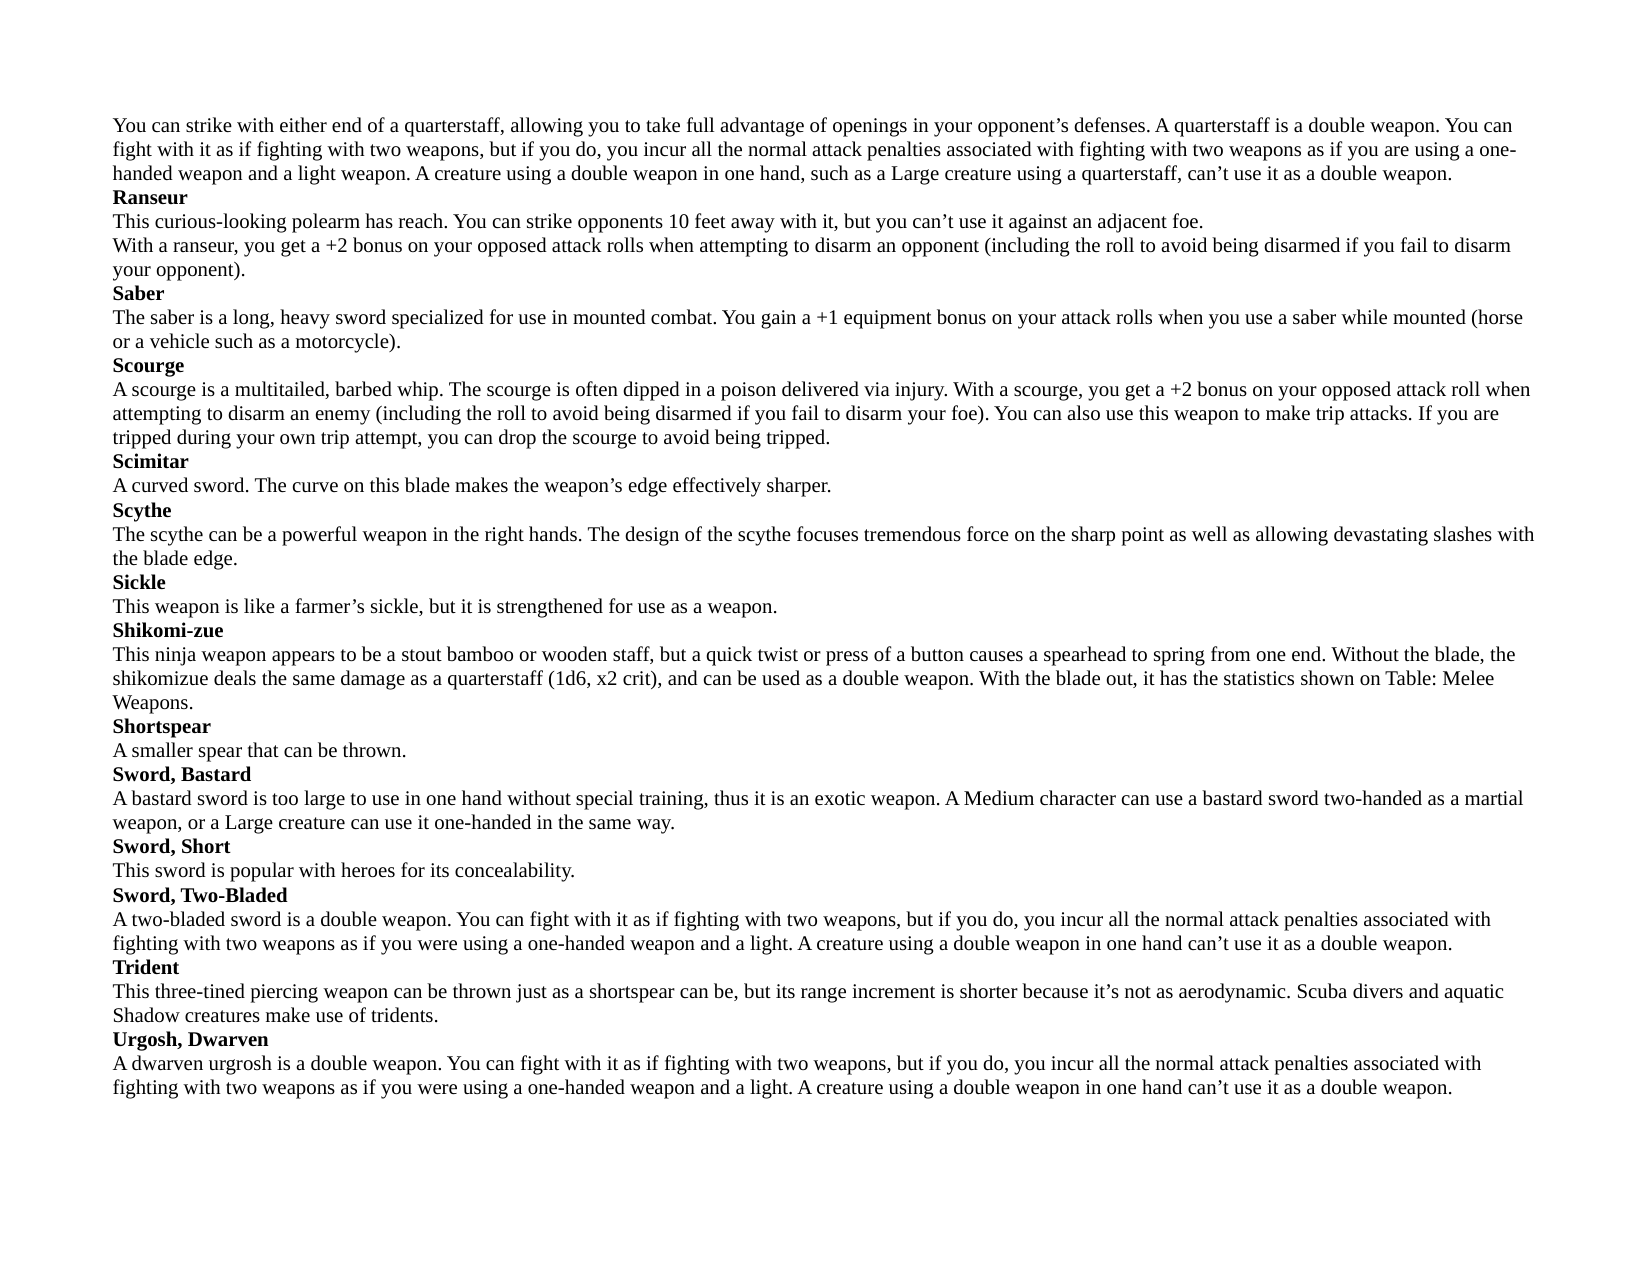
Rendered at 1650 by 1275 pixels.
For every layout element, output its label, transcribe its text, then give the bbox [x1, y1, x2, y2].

text With a ranseur, you get a +2 bonus on your opposed attack rolls when attempting to disarm an opponent (including the roll to avoid being disarmed if you fail to disarm your opponent). [112, 233, 1537, 281]
text A smaller spear that can be thrown. [112, 738, 1537, 762]
text Shortspear [112, 714, 1537, 738]
text Urgosh, Dwarven [112, 1027, 1537, 1051]
text You can strike with either end of a quarterstaff, allowing you to take full advantage of openings in your opponent’s defenses. A quarterstaff is a double weapon. You can fight with it as if fighting with two weapons, but if you do, you incur all the normal attack penalties associated with fighting with two weapons as if you are using a one-handed weapon and a light weapon. A creature using a double weapon in one hand, such as a Large creature using a quarterstaff, can’t use it as a double weapon. [112, 112, 1537, 185]
text Sword, Short [112, 834, 1537, 858]
text Sword, Bastard [112, 762, 1537, 786]
text Trident [112, 955, 1537, 979]
text This ninja weapon appears to be a stout bamboo or wooden staff, but a quick twist or press of a button causes a spearhead to spring from one end. Without the blade, the shikomizue deals the same damage as a quarterstaff (1d6, x2 crit), and can be used as a double weapon. With the blade out, it has the statistics shown on Table: Melee Weapons. [112, 642, 1537, 714]
text This three-tined piercing weapon can be thrown just as a shortspear can be, but its range increment is shorter because it’s not as aerodynamic. Scuba divers and aquatic Shadow creatures make use of tridents. [112, 979, 1537, 1027]
text Saber [112, 281, 1537, 305]
text A dwarven urgrosh is a double weapon. You can fight with it as if fighting with two weapons, but if you do, you incur all the normal attack penalties associated with fighting with two weapons as if you were using a one-handed weapon and a light. A creature using a double weapon in one hand can’t use it as a double weapon. [112, 1051, 1537, 1099]
text Sword, Two-Bladed [112, 882, 1537, 907]
text A two-bladed sword is a double weapon. You can fight with it as if fighting with two weapons, but if you do, you incur all the normal attack penalties associated with fighting with two weapons as if you were using a one-handed weapon and a light. A creature using a double weapon in one hand can’t use it as a double weapon. [112, 907, 1537, 955]
text Sickle [112, 570, 1537, 594]
text This curious-looking polearm has reach. You can strike opponents 10 feet away with it, but you can’t use it against an adjacent foe. [112, 209, 1537, 233]
text Scourge [112, 353, 1537, 377]
text This sword is popular with heroes for its concealability. [112, 858, 1537, 882]
text A bastard sword is too large to use in one hand without special training, thus it is an exotic weapon. A Medium character can use a bastard sword two-handed as a martial weapon, or a Large creature can use it one-handed in the same way. [112, 786, 1537, 834]
text The saber is a long, heavy sword specialized for use in mounted combat. You gain a +1 equipment bonus on your attack rolls when you use a saber while mounted (horse or a vehicle such as a motorcycle). [112, 305, 1537, 353]
text The scythe can be a powerful weapon in the right hands. The design of the scythe focuses tremendous force on the sharp point as well as allowing devastating slashes with the blade edge. [112, 522, 1537, 570]
text Ranseur [112, 185, 1537, 209]
text A curved sword. The curve on this blade makes the weapon’s edge effectively sharper. [112, 473, 1537, 497]
text Scythe [112, 497, 1537, 522]
text Shikomi-zue [112, 618, 1537, 642]
text This weapon is like a farmer’s sickle, but it is strengthened for use as a weapon. [112, 594, 1537, 618]
text Scimitar [112, 449, 1537, 473]
text A scourge is a multitailed, barbed whip. The scourge is often dipped in a poison delivered via injury. With a scourge, you get a +2 bonus on your opposed attack roll when attempting to disarm an enemy (including the roll to avoid being disarmed if you fail to disarm your foe). You can also use this weapon to make trip attacks. If you are tripped during your own trip attempt, you can drop the scourge to avoid being tripped. [112, 377, 1537, 449]
